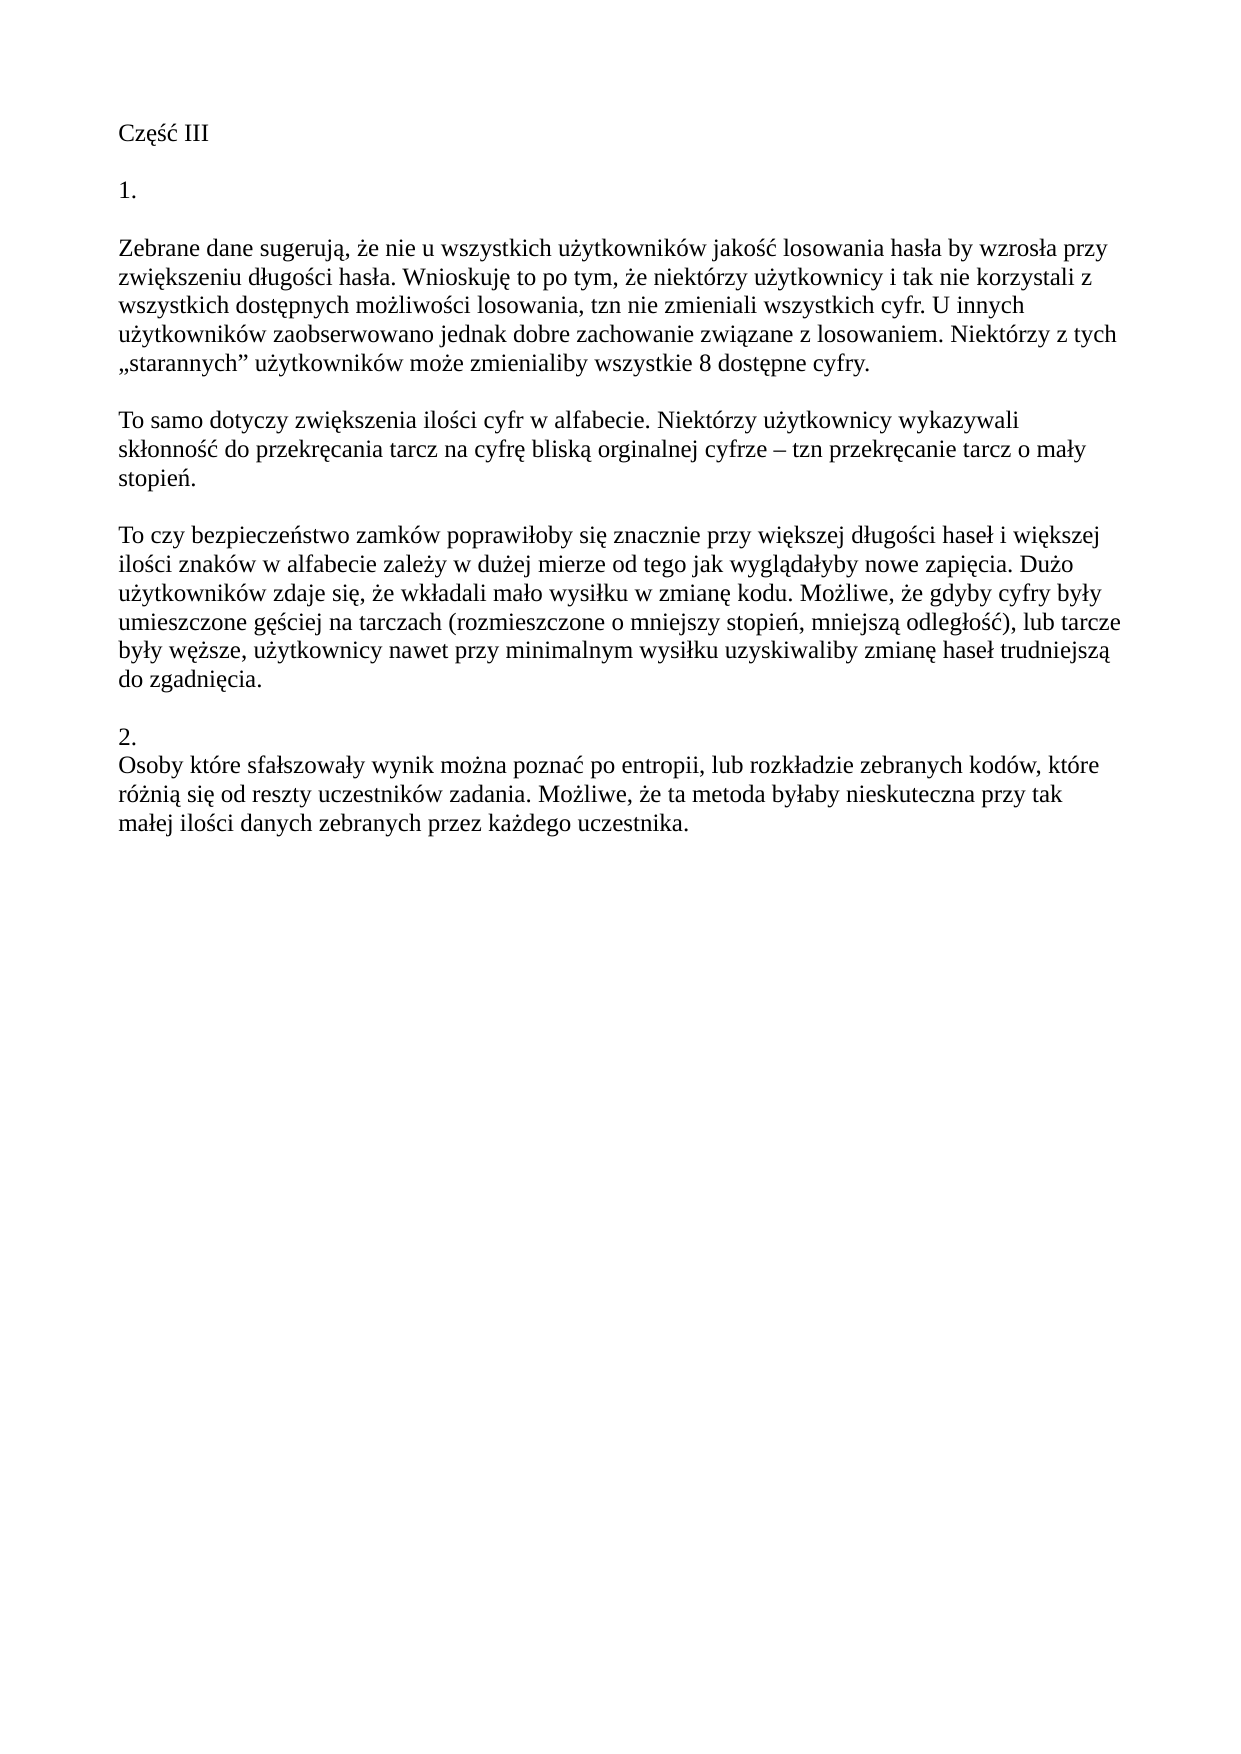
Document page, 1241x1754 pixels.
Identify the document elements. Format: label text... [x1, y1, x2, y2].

text To samo dotyczy zwiększenia ilości cyfr w alfabecie. Niektórzy użytkownicy wykazywali skłonność do przekręcania tarcz na cyfrę bliską orginalnej cyfrze – tzn przekręcanie tarcz o mały stopień. [118, 406, 1122, 492]
text To czy bezpieczeństwo zamków poprawiłoby się znacznie przy większej długości haseł i większej ilości znaków w alfabecie zależy w dużej mierze od tego jak wyglądałyby nowe zapięcia. Dużo użytkowników zdaje się, że wkładali mało wysiłku w zmianę kodu. Możliwe, że gdyby cyfry były umieszczone gęściej na tarczach (rozmieszczone o mniejszy stopień, mniejszą odległość), lub tarcze były węższe, użytkownicy nawet przy minimalnym wysiłku uzyskiwaliby zmianę haseł trudniejszą do zgadnięcia. [118, 521, 1122, 693]
text Część III [118, 118, 1122, 147]
text Osoby które sfałszowały wynik można poznać po entropii, lub rozkładzie zebranych kodów, które różnią się od reszty uczestników zadania. Możliwe, że ta metoda byłaby nieskuteczna przy tak małej ilości danych zebranych przez każdego uczestnika. [118, 751, 1122, 837]
text Zebrane dane sugerują, że nie u wszystkich użytkowników jakość losowania hasła by wzrosła przy zwiększeniu długości hasła. Wnioskuję to po tym, że niektórzy użytkownicy i tak nie korzystali z wszystkich dostępnych możliwości losowania, tzn nie zmieniali wszystkich cyfr. U innych użytkowników zaobserwowano jednak dobre zachowanie związane z losowaniem. Niektórzy z tych „starannych” użytkowników może zmienialiby wszystkie 8 dostępne cyfry. [118, 233, 1122, 377]
text 1. [118, 176, 1122, 204]
text 2. [118, 722, 1122, 751]
